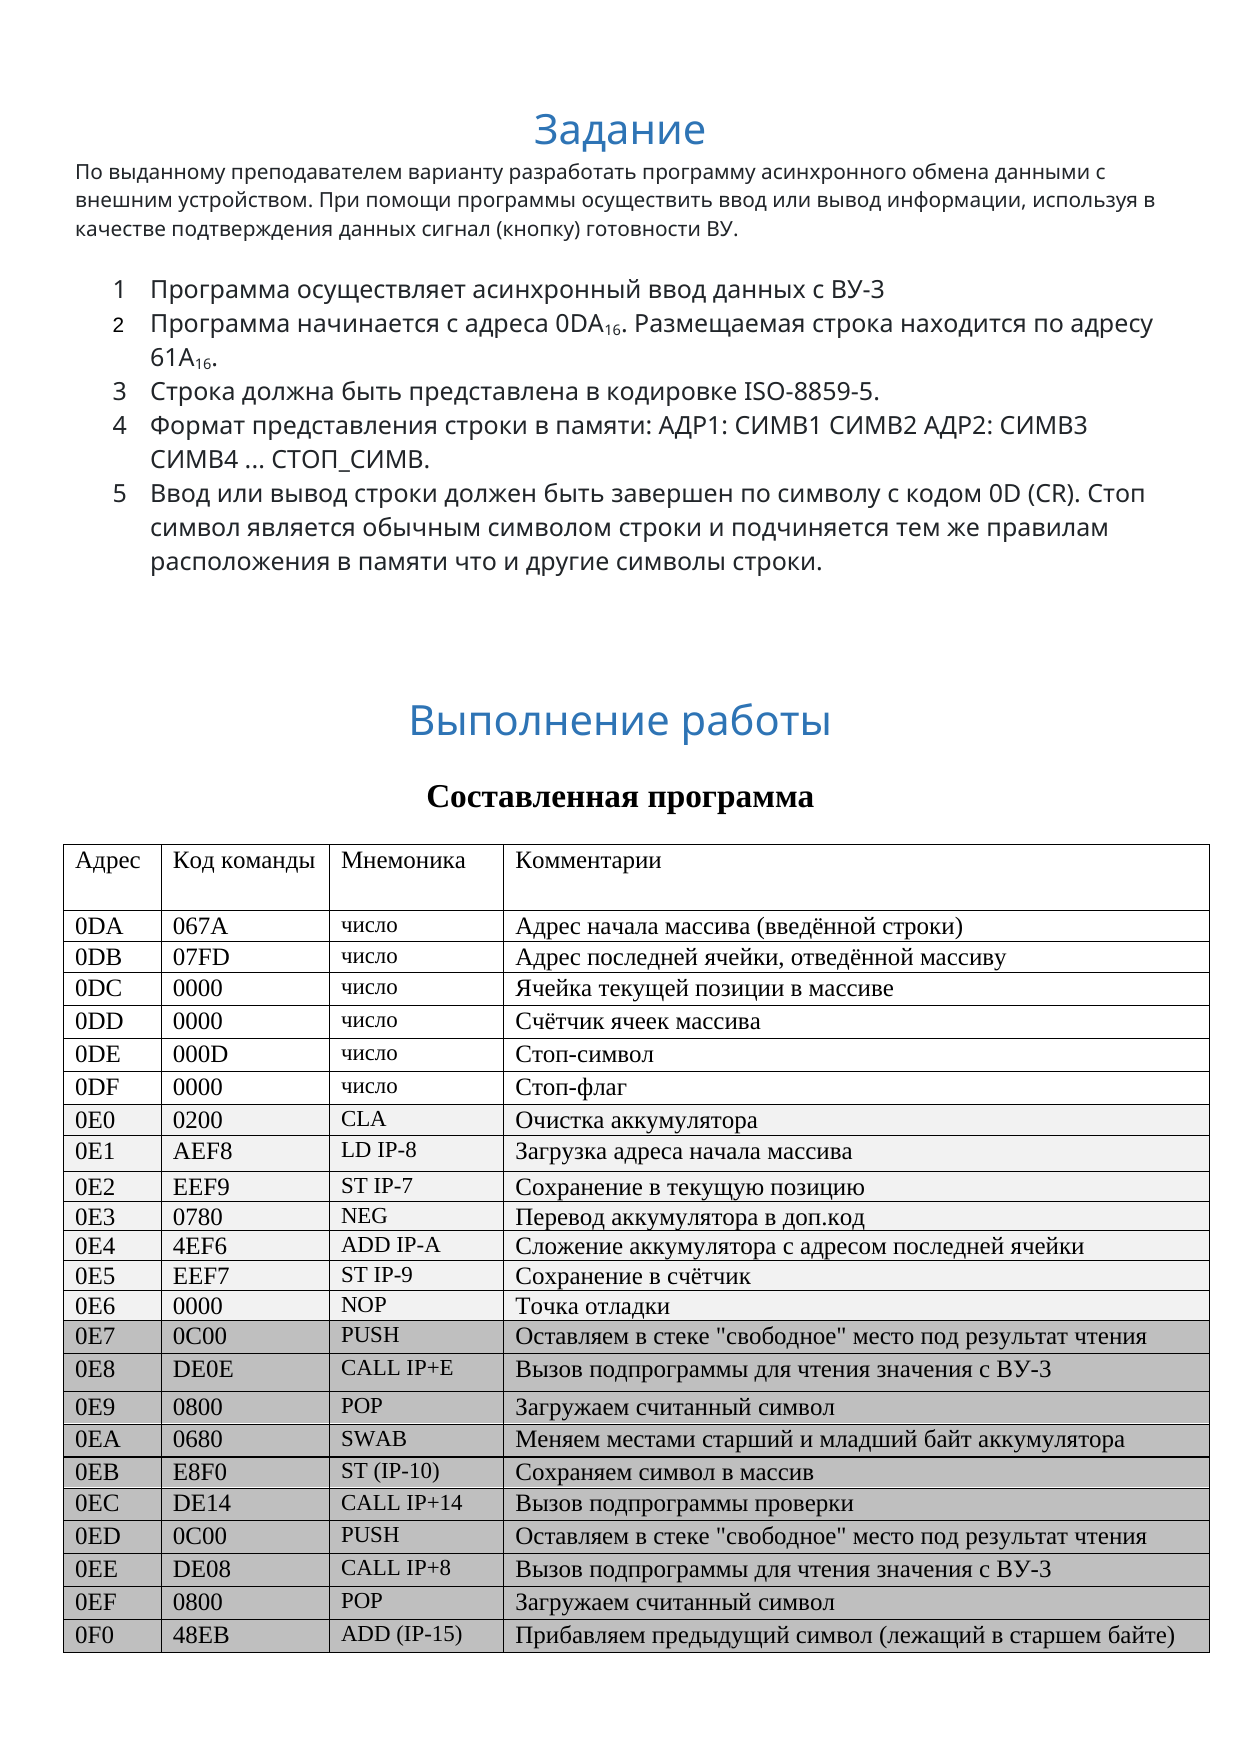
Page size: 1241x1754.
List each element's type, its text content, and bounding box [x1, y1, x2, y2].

table_cell 0DF [64, 1072, 161, 1104]
table_cell 0F0 [64, 1620, 161, 1652]
table_cell Вызов подпрограммы для чтения значения с ВУ-3 [504, 1554, 1209, 1586]
table_header Комментарии [504, 845, 1209, 910]
table_cell Вызов подпрограммы проверки [504, 1489, 1209, 1520]
table_cell число [330, 1039, 503, 1071]
table_cell CALL IP+E [330, 1354, 503, 1391]
table_cell DE08 [162, 1554, 329, 1586]
table_cell Адрес начала массива (введённой строки) [504, 911, 1209, 941]
table_cell 07FD [162, 942, 329, 972]
table_cell 0200 [162, 1105, 329, 1135]
table_cell ST (IP-10) [330, 1458, 503, 1487]
table_cell Оставляем в стеке "свободное" место под результат чтения [504, 1521, 1209, 1553]
table_cell 0DE [64, 1039, 161, 1071]
table_cell POP [330, 1392, 503, 1423]
table_cell 0E1 [64, 1136, 161, 1171]
table_cell Прибавляем предыдущий символ (лежащий в старшем байте) [504, 1620, 1209, 1652]
table_cell 0E3 [64, 1202, 161, 1230]
table_cell Меняем местами старший и младший байт аккумулятора [504, 1425, 1209, 1456]
table_cell 0E6 [64, 1291, 161, 1320]
table_cell 0780 [162, 1202, 329, 1230]
table_cell NOP [330, 1291, 503, 1320]
table_cell Сложение аккумулятора с адресом последней ячейки [504, 1231, 1209, 1260]
table_cell 0C00 [162, 1321, 329, 1353]
table_cell DE14 [162, 1489, 329, 1520]
table_cell 0EB [64, 1458, 161, 1487]
table_cell AEF8 [162, 1136, 329, 1171]
subtitle Задание [75, 100, 1165, 157]
table_header Мнемоника [330, 845, 503, 910]
table_cell Точка отладки [504, 1291, 1209, 1320]
table_cell CLA [330, 1105, 503, 1135]
text По выданному преподавателем варианту разработать программу асинхронного обмена данными с внешним устройством. При помощи программы осуществить ввод или вывод информации, используя в качестве подтверждения данных сигнал (кнопку) готовности ВУ. [75, 157, 1165, 242]
table_cell 0800 [162, 1587, 329, 1619]
table_cell 0EA [64, 1425, 161, 1456]
table_cell 0DB [64, 942, 161, 972]
table_cell 0DC [64, 973, 161, 1005]
list Ввод или вывод строки должен быть завершен по символу c кодом 0D (CR). Стоп символ является обычным символом строки и подчиняется тем же правилам расположения в памяти что и другие символы строки. [112, 476, 1165, 578]
table_header Адрес [64, 845, 161, 910]
table_cell Сохраняем символ в массив [504, 1458, 1209, 1487]
table_cell 0000 [162, 1291, 329, 1320]
table_cell 0000 [162, 1006, 329, 1038]
table_cell число [330, 942, 503, 972]
table_cell EEF7 [162, 1261, 329, 1290]
table_cell 48EB [162, 1620, 329, 1652]
table_cell 0680 [162, 1425, 329, 1456]
list Формат представления строки в памяти: АДР1: СИМВ1 СИМВ2 АДР2: СИМВ3 СИМВ4 ... СТОП_СИМВ. [112, 407, 1165, 476]
table_cell 0EF [64, 1587, 161, 1619]
table_cell 067A [162, 911, 329, 941]
table_cell ST IP-9 [330, 1261, 503, 1290]
table_cell ADD (IP-15) [330, 1620, 503, 1652]
table_cell 0E9 [64, 1392, 161, 1423]
table_cell 0800 [162, 1392, 329, 1423]
table_cell 4EF6 [162, 1231, 329, 1260]
table_cell Вызов подпрограммы для чтения значения с ВУ-3 [504, 1354, 1209, 1391]
table_cell Загружаем считанный символ [504, 1392, 1209, 1423]
table_cell число [330, 1072, 503, 1104]
table_cell CALL IP+8 [330, 1554, 503, 1586]
table_cell 0ED [64, 1521, 161, 1553]
table_cell 0E0 [64, 1105, 161, 1135]
table_cell SWAB [330, 1425, 503, 1456]
table_cell Загрузка адреса начала массива [504, 1136, 1209, 1171]
list Программа начинается с адреса 0DA16. Размещаемая строка находится по адресу 61A16. [112, 305, 1165, 373]
table_header Код команды [162, 845, 329, 910]
table_cell 0E2 [64, 1172, 161, 1201]
table_cell Очистка аккумулятора [504, 1105, 1209, 1135]
table_cell Сохранение в текущую позицию [504, 1172, 1209, 1201]
table_cell PUSH [330, 1321, 503, 1353]
table_cell 0EE [64, 1554, 161, 1586]
table_cell Сохранение в счётчик [504, 1261, 1209, 1290]
list Строка должна быть представлена в кодировке ISO-8859-5. [112, 373, 1165, 407]
table_cell 0C00 [162, 1521, 329, 1553]
table_cell 0E4 [64, 1231, 161, 1260]
table_cell NEG [330, 1202, 503, 1230]
table_cell 0EC [64, 1489, 161, 1520]
table_cell ST IP-7 [330, 1172, 503, 1201]
table_cell CALL IP+14 [330, 1489, 503, 1520]
table_cell 0E7 [64, 1321, 161, 1353]
table_cell Стоп-флаг [504, 1072, 1209, 1104]
table_cell 0DD [64, 1006, 161, 1038]
table_cell PUSH [330, 1521, 503, 1553]
table_cell 0000 [162, 1072, 329, 1104]
table_cell ADD IP-A [330, 1231, 503, 1260]
list Программа осуществляет асинхронный ввод данных с ВУ-3 [112, 271, 1165, 305]
table_cell 0E5 [64, 1261, 161, 1290]
table_cell EEF9 [162, 1172, 329, 1201]
table_cell число [330, 911, 503, 941]
subtitle Составленная программа [75, 777, 1165, 815]
table_cell 0DA [64, 911, 161, 941]
subtitle Выполнение работы [75, 691, 1165, 747]
table_cell число [330, 973, 503, 1005]
table_cell Стоп-символ [504, 1039, 1209, 1071]
table_cell число [330, 1006, 503, 1038]
table_cell Перевод аккумулятора в доп.код [504, 1202, 1209, 1230]
table_cell 000D [162, 1039, 329, 1071]
table_cell E8F0 [162, 1458, 329, 1487]
table_cell Оставляем в стеке "свободное" место под результат чтения [504, 1321, 1209, 1353]
table_cell Загружаем считанный символ [504, 1587, 1209, 1619]
table_cell Счётчик ячеек массива [504, 1006, 1209, 1038]
table_cell 0E8 [64, 1354, 161, 1391]
table_cell POP [330, 1587, 503, 1619]
table_cell LD IP-8 [330, 1136, 503, 1171]
table_cell Ячейка текущей позиции в массиве [504, 973, 1209, 1005]
table_cell 0000 [162, 973, 329, 1005]
table_cell Адрес последней ячейки, отведённой массиву [504, 942, 1209, 972]
table_cell DE0E [162, 1354, 329, 1391]
